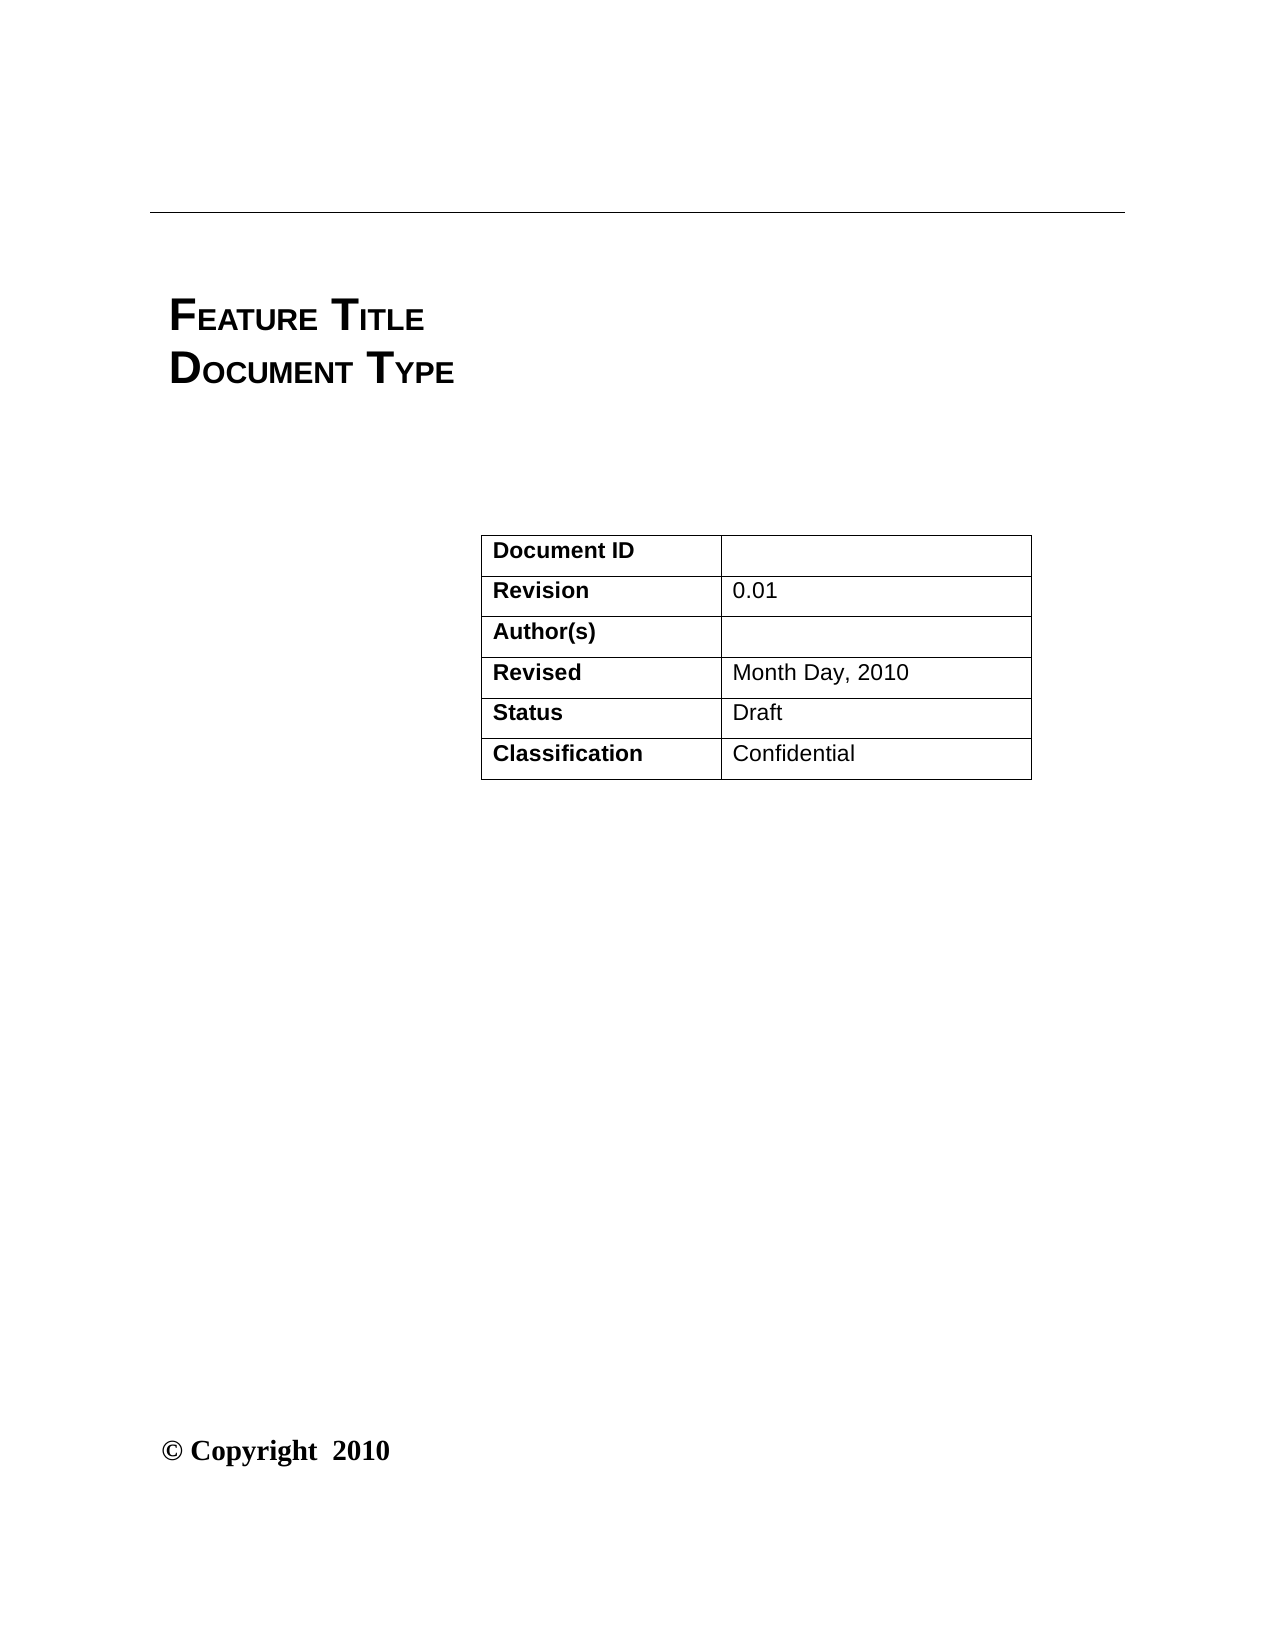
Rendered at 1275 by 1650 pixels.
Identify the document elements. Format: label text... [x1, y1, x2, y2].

table_cell Revision [482, 577, 721, 616]
table_cell Classification [482, 739, 721, 779]
table_cell [722, 617, 1031, 657]
table_header Document ID [482, 536, 721, 576]
table_cell Status [482, 699, 721, 738]
table_header [722, 536, 1031, 576]
table_cell Confidential [722, 739, 1031, 779]
table_cell Draft [722, 699, 1031, 738]
title Feature Title Document Type [169, 288, 1125, 393]
table_cell Revised [482, 658, 721, 697]
table_cell 0.01 [722, 577, 1031, 616]
table_cell Author(s) [482, 617, 721, 657]
table_cell Month Day, 2010 [722, 658, 1031, 697]
